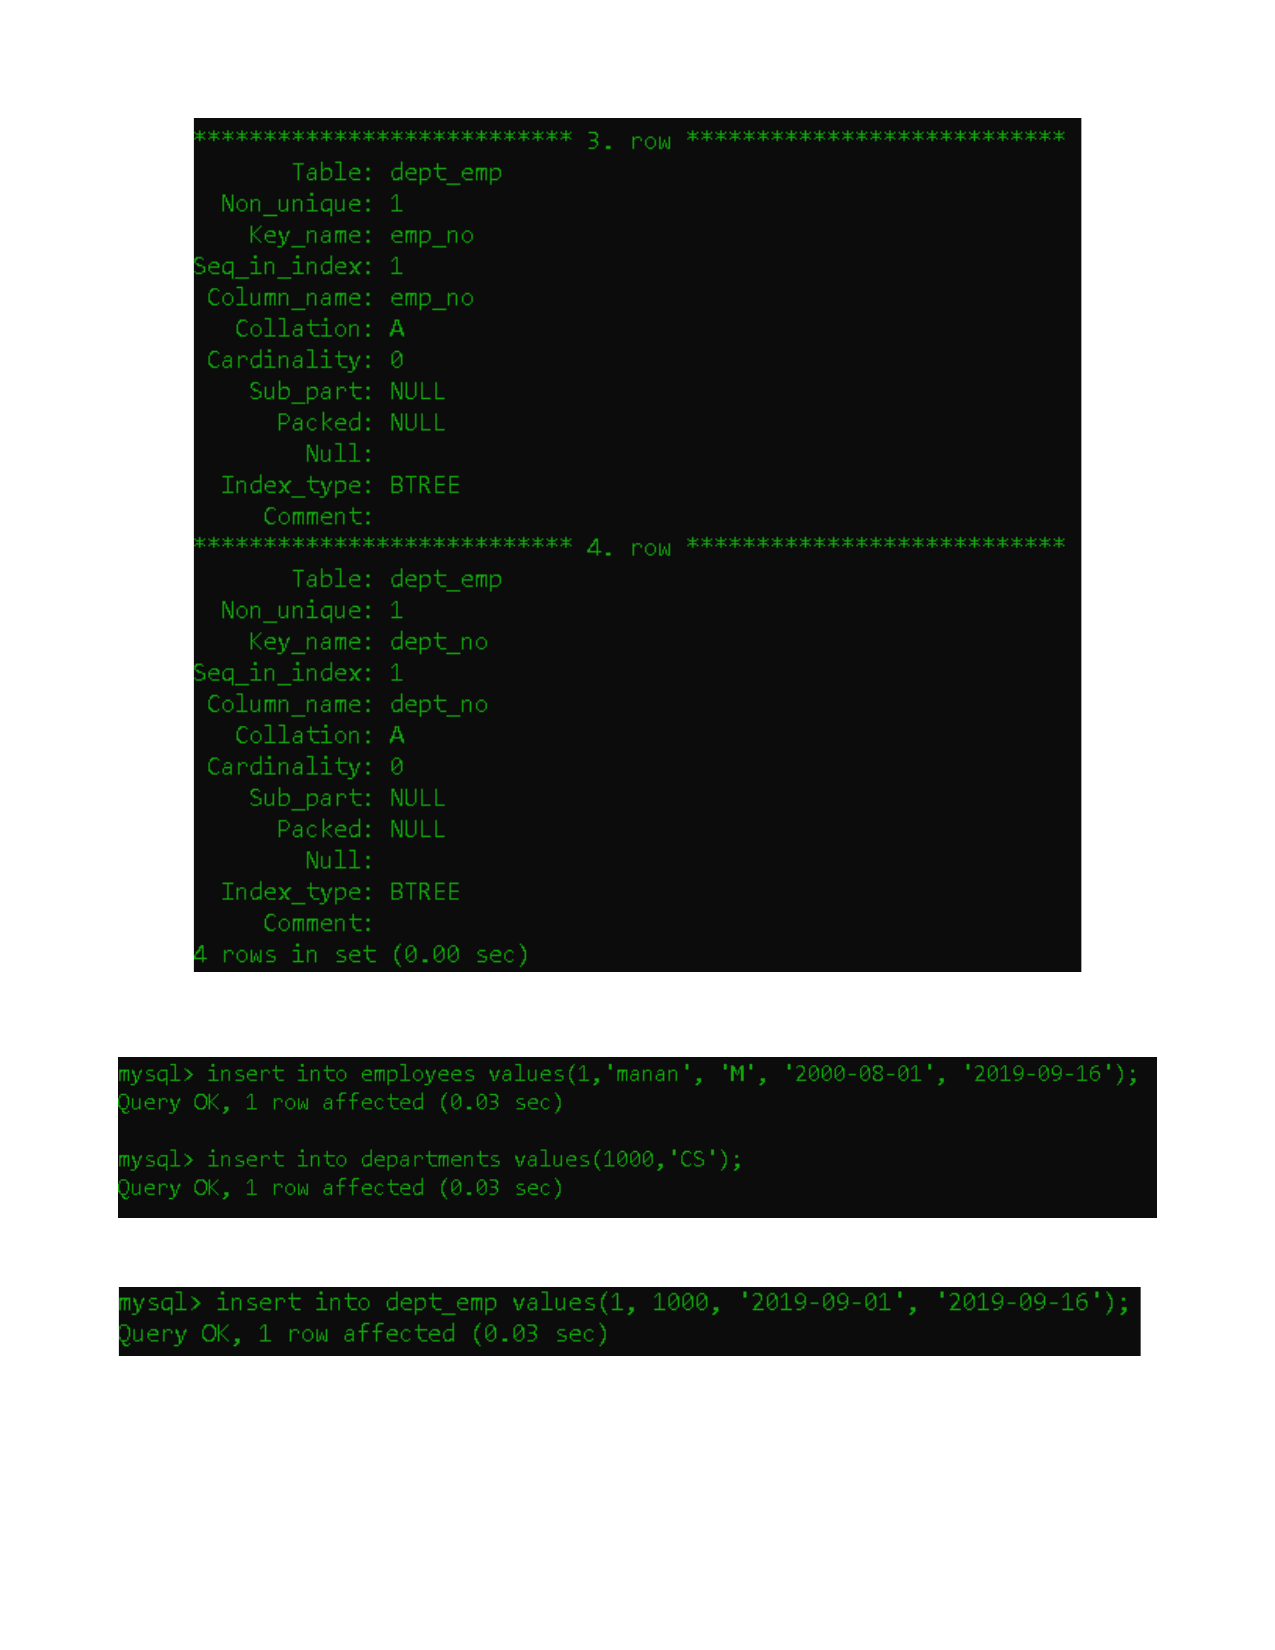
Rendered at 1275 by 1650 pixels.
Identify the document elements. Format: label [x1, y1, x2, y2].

picture [118, 1287, 1141, 1356]
picture [193, 118, 1082, 972]
picture [118, 1057, 1157, 1218]
